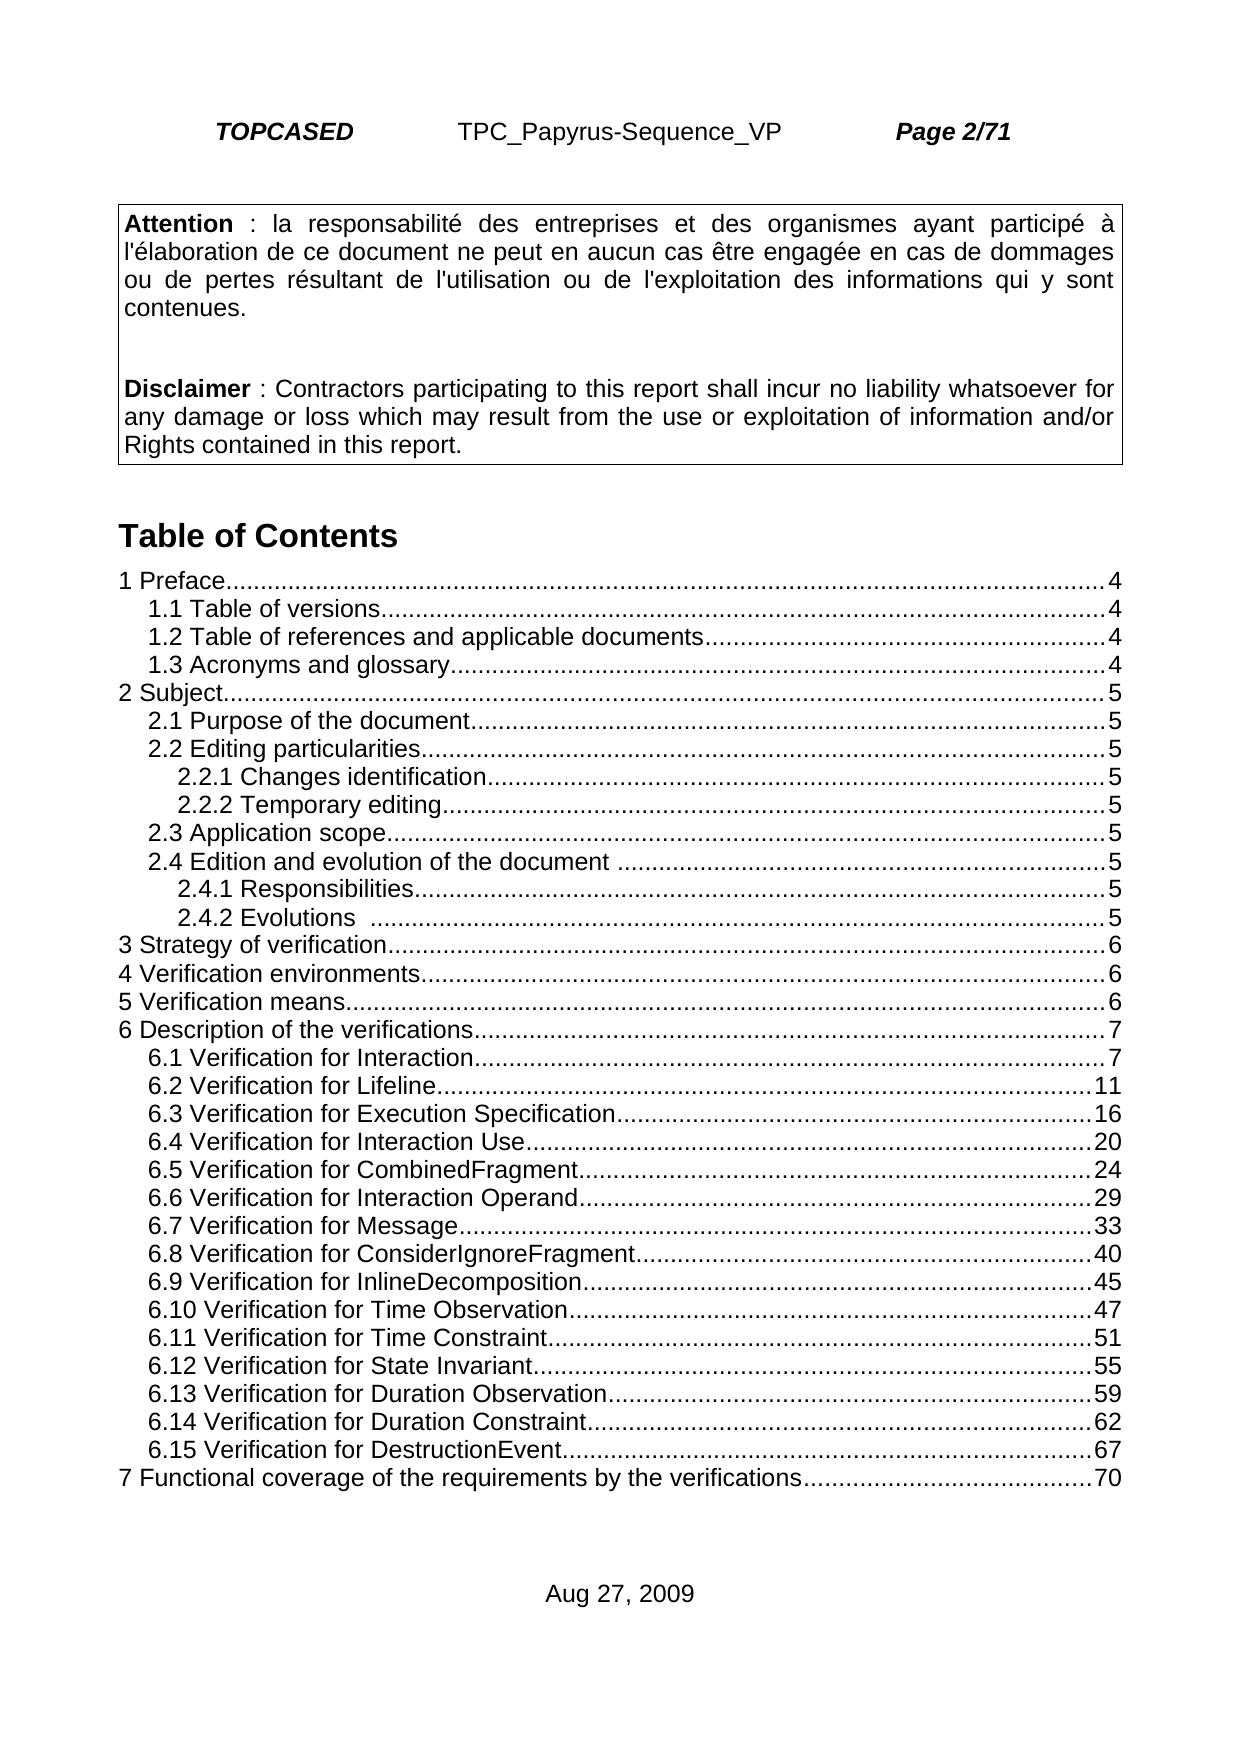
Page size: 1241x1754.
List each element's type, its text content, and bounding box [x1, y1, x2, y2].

text 6.9 Verification for InlineDecomposition 45 [148, 1267, 1122, 1296]
text 1.2 Table of references and applicable documents 4 [148, 623, 1122, 651]
text 1.1 Table of versions 4 [148, 595, 1122, 623]
text 2.4 Edition and evolution of the document 5 [148, 847, 1122, 875]
text 2.2 Editing particularities 5 [148, 735, 1122, 763]
text 6.6 Verification for Interaction Operand 29 [148, 1183, 1122, 1211]
text 6.5 Verification for CombinedFragment 24 [148, 1155, 1122, 1183]
text 3 Strategy of verification 6 [118, 931, 1122, 959]
text 6.3 Verification for Execution Specification 16 [148, 1099, 1122, 1127]
subtitle Table of Contents [118, 517, 1122, 554]
text 6.10 Verification for Time Observation 47 [148, 1296, 1122, 1323]
text 6.11 Verification for Time Constraint 51 [148, 1323, 1122, 1352]
text 2.4.1 Responsibilities 5 [177, 875, 1122, 903]
text 7 Functional coverage of the requirements by the verifications 70 [118, 1464, 1122, 1492]
text 6.14 Verification for Duration Constraint 62 [148, 1408, 1122, 1436]
text 2.4.2 Evolutions 5 [177, 903, 1122, 931]
text 6.12 Verification for State Invariant 55 [148, 1352, 1122, 1379]
text 2.2.2 Temporary editing 5 [177, 791, 1122, 819]
text 6.4 Verification for Interaction Use 20 [148, 1127, 1122, 1155]
text 2.3 Application scope 5 [148, 819, 1122, 847]
text 4 Verification environments 6 [118, 959, 1122, 987]
text 6.2 Verification for Lifeline 11 [148, 1071, 1122, 1099]
text 6.1 Verification for Interaction 7 [148, 1043, 1122, 1071]
text 6.7 Verification for Message 33 [148, 1211, 1122, 1239]
text 2.2.1 Changes identification 5 [177, 763, 1122, 791]
text 6 Description of the verifications 7 [118, 1015, 1122, 1043]
text 6.15 Verification for DestructionEvent 67 [148, 1436, 1122, 1464]
table_header Attention : la responsabilité des entreprises et des organismes ayant participé à l'élaboration de ce document ne peut en aucun cas être engagée en cas de dommages ou de pertes résultant de l'utilisation ou de l'exploitation des informations qui y sont contenues. Disclaimer : Contractors participating to this report shall incur no liability whatsoever for any damage or loss which may result from the use or exploitation of information and/or Rights contained in this report. [119, 205, 1122, 464]
text 2 Subject 5 [118, 679, 1122, 707]
text 1 Preface 4 [118, 567, 1122, 595]
text 1.3 Acronyms and glossary 4 [148, 651, 1122, 679]
text 5 Verification means 6 [118, 987, 1122, 1015]
text 2.1 Purpose of the document 5 [148, 707, 1122, 735]
text 6.8 Verification for ConsiderIgnoreFragment 40 [148, 1239, 1122, 1267]
text 6.13 Verification for Duration Observation 59 [148, 1379, 1122, 1408]
